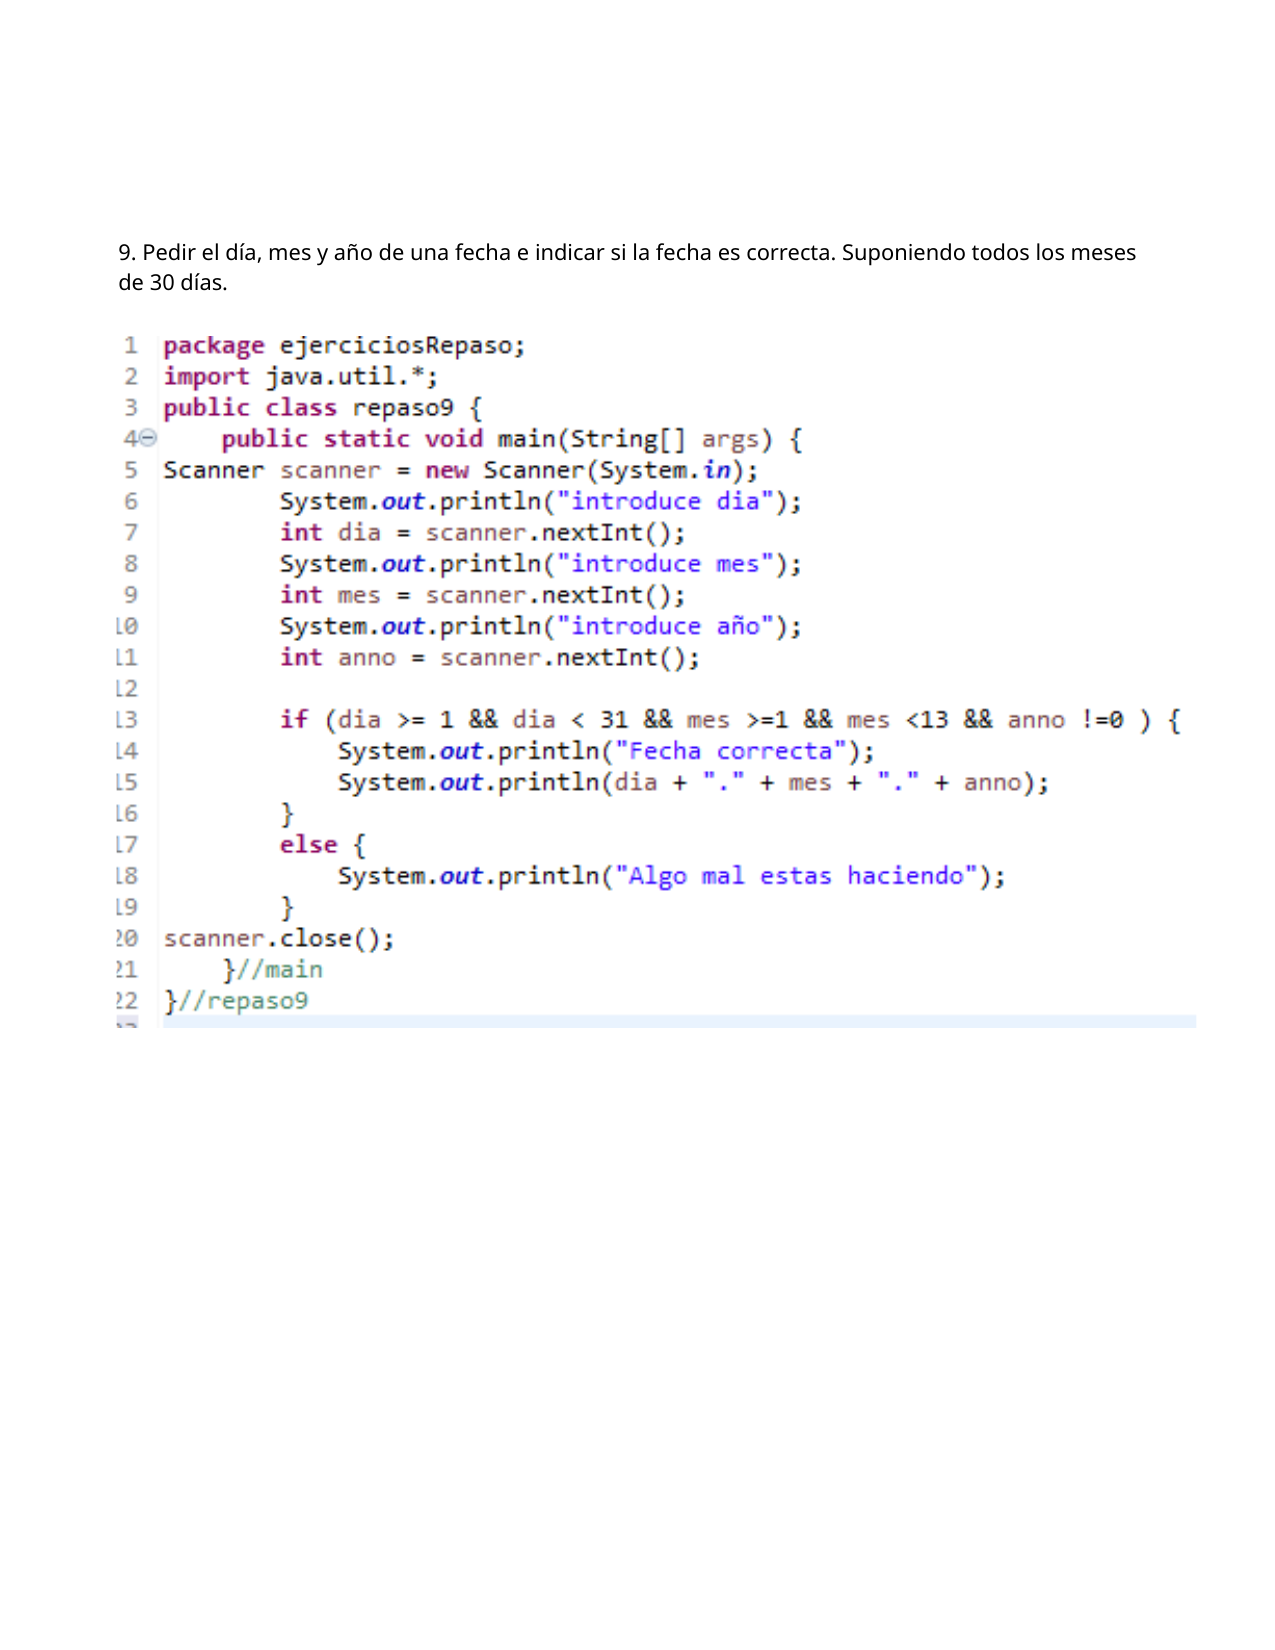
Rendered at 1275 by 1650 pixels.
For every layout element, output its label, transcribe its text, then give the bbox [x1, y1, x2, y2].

text 9. Pedir el día, mes y año de una fecha e indicar si la fecha es correcta. Suponiendo todos los meses de 30 días. [118, 237, 1157, 297]
picture [116, 336, 1197, 1028]
